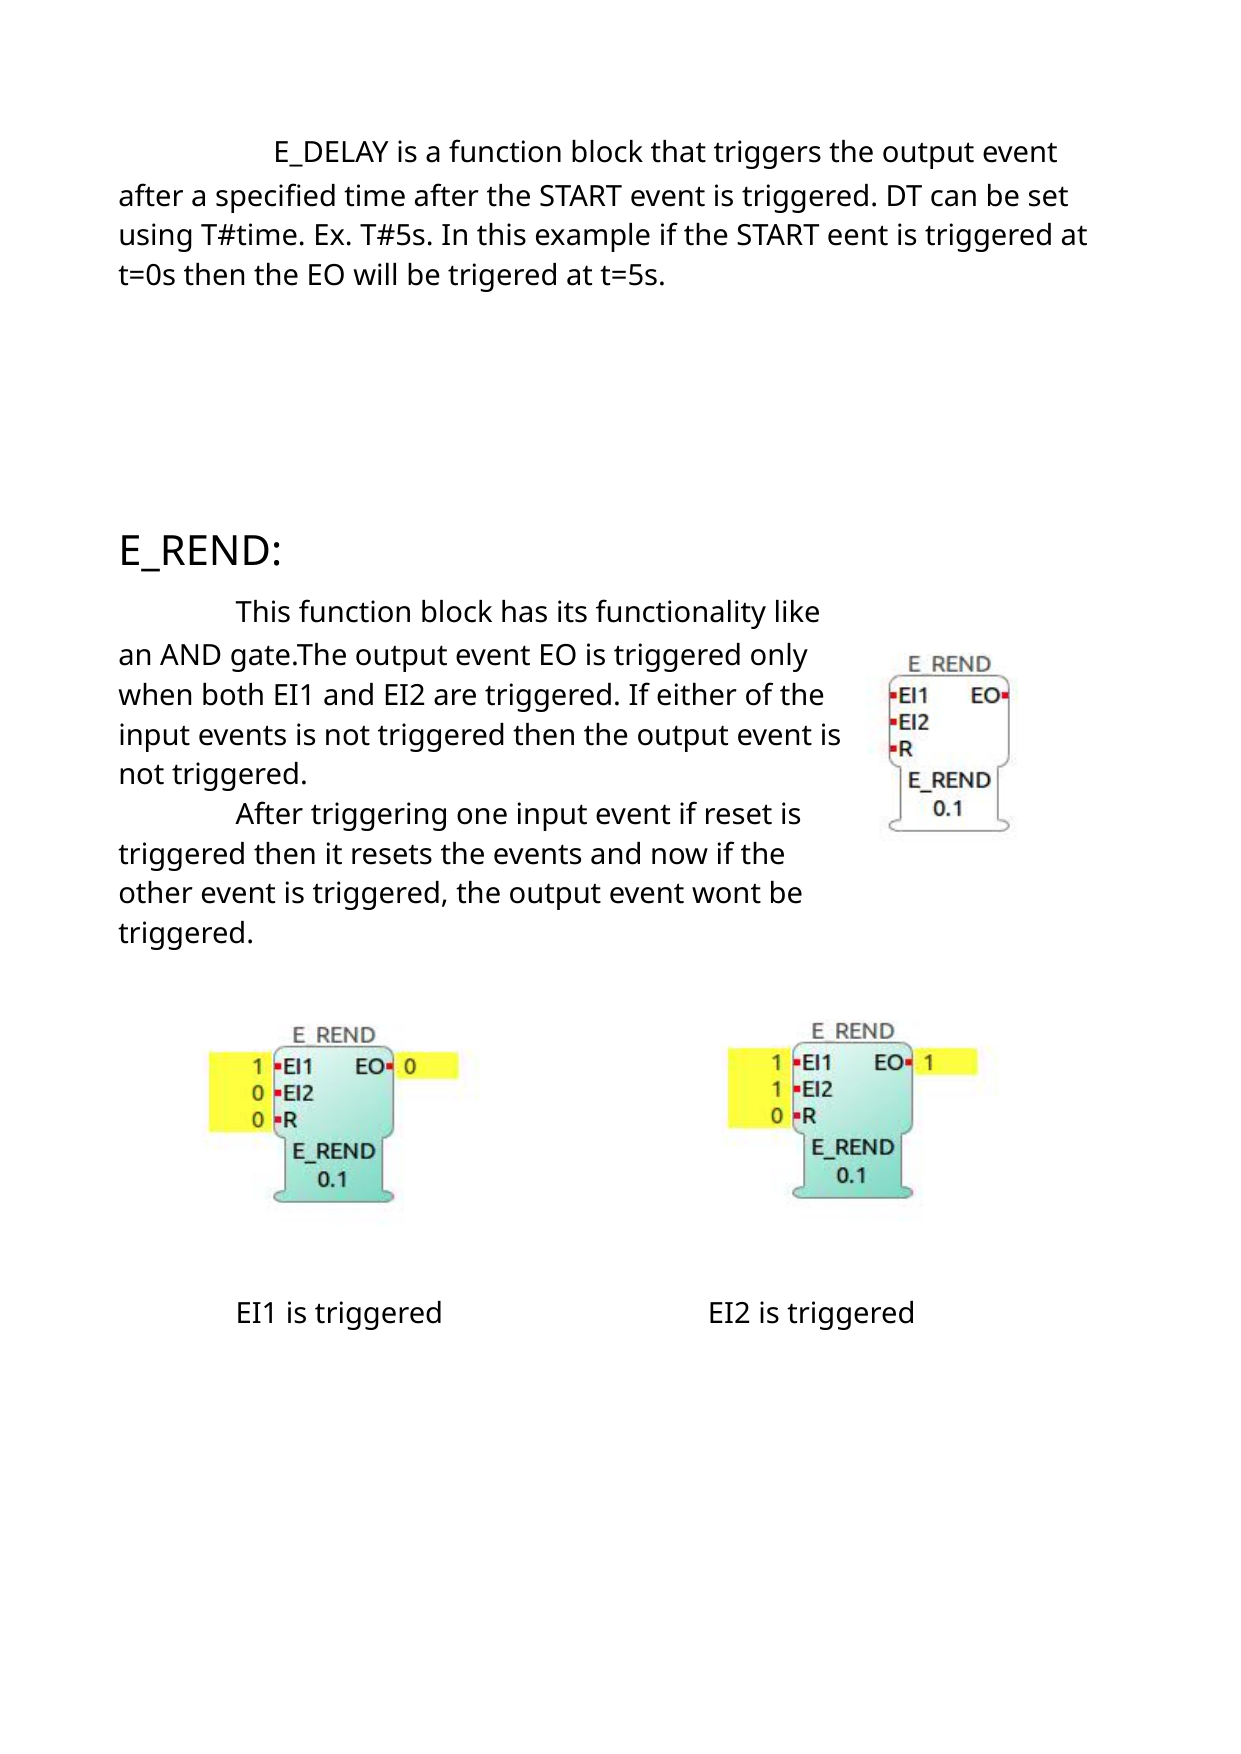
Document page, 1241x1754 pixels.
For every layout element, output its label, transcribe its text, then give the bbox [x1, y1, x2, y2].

text E_DELAY is a function block that triggers the output event after a specified time after the START event is triggered. DT can be set using T#time. Ex. T#5s. In this example if the START eent is triggered at t=0s then the EO will be trigered at t=5s. [118, 118, 1122, 294]
text This function block has its functionality like an AND gate.The output event EO is triggered only when both EI1 and EI2 are triggered. If either of the input events is not triggered then the output event is not triggered. [118, 578, 1122, 793]
picture [697, 971, 1009, 1246]
text E_REND: [118, 521, 1122, 578]
picture [842, 604, 1057, 879]
picture [178, 974, 490, 1250]
text EI1 is triggered EI2 is triggered [118, 1293, 1122, 1332]
text After triggering one input event if reset is triggered then it resets the events and now if the other event is triggered, the output event wont be triggered. [118, 793, 1122, 952]
